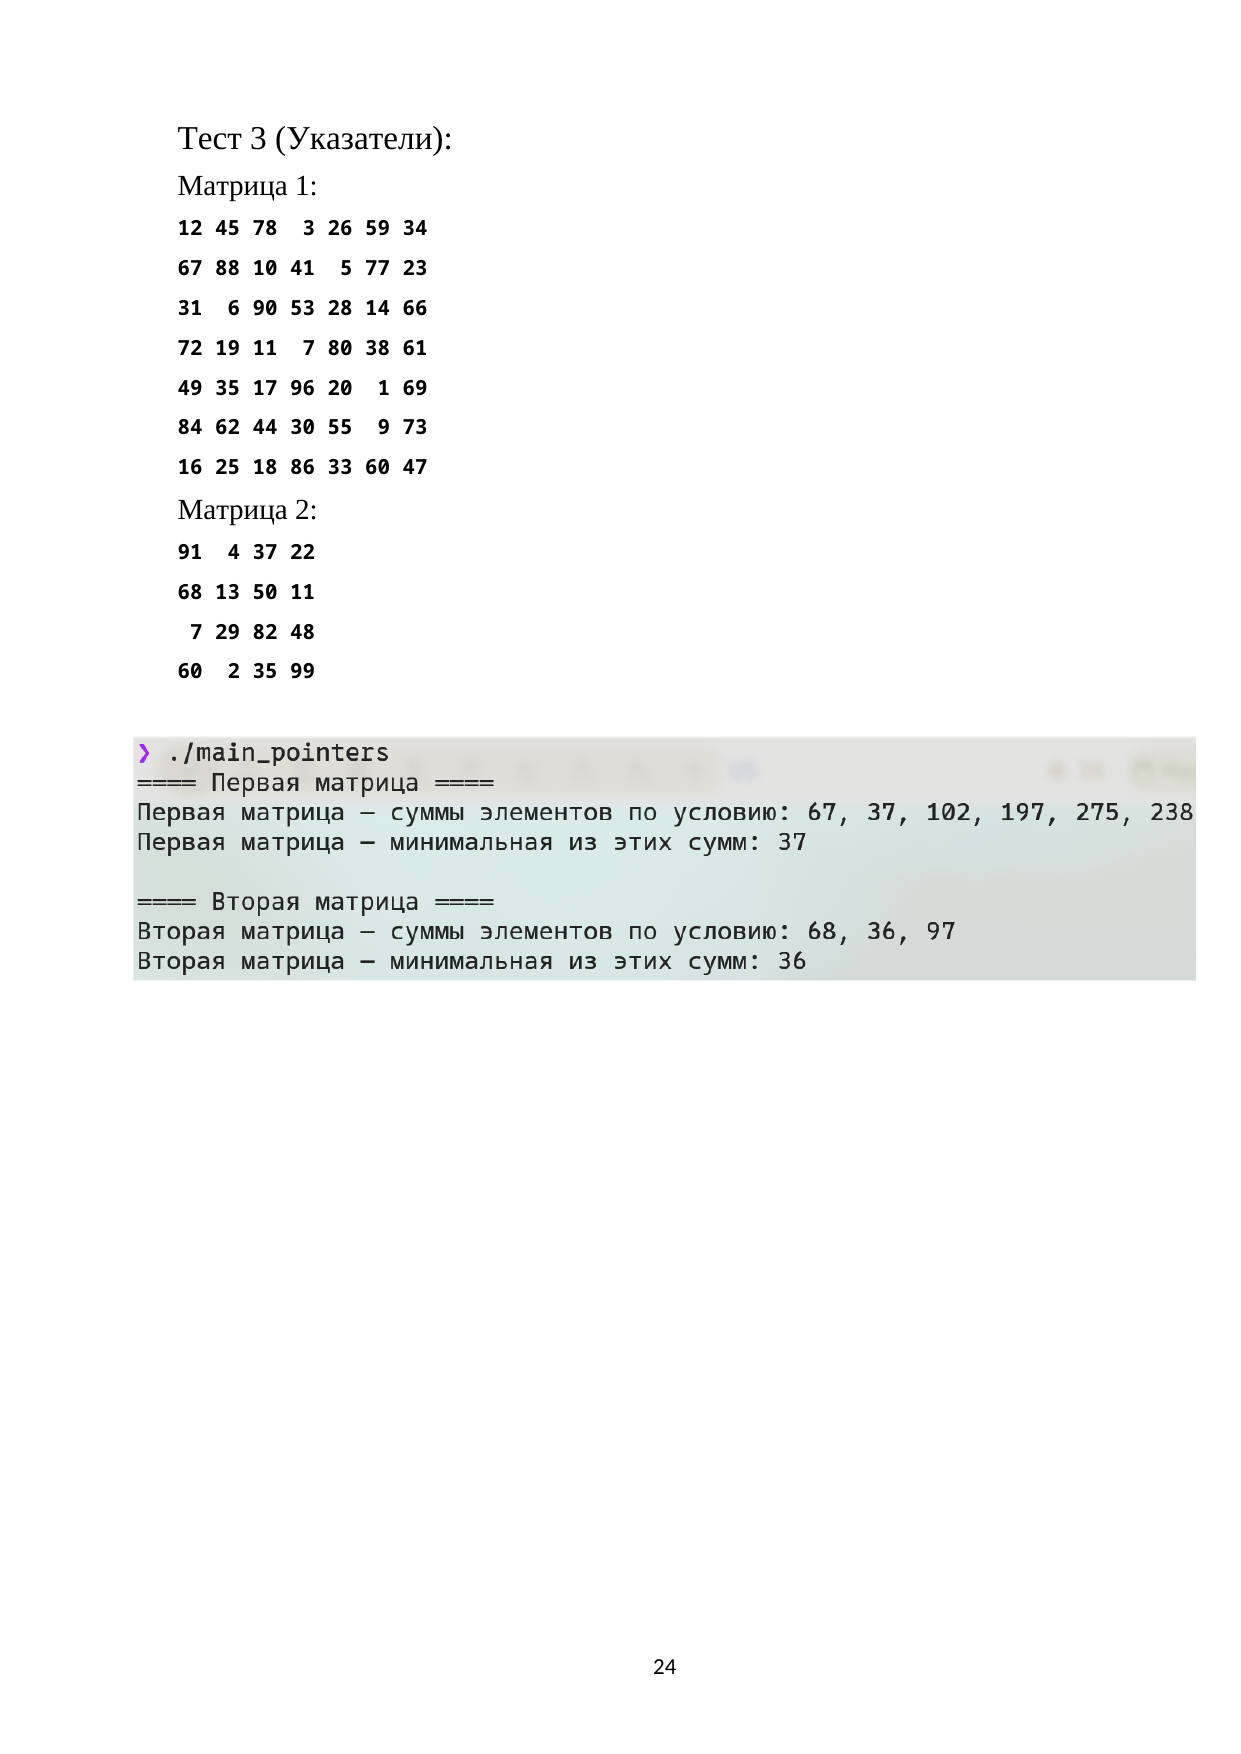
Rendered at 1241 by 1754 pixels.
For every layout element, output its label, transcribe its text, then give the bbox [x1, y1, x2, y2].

text 68 13 50 11 [177, 577, 1152, 606]
text Матрица 2: [177, 492, 1152, 526]
text 72 19 11 7 80 38 61 [177, 333, 1152, 361]
text 91 4 37 22 [177, 537, 1152, 566]
picture [132, 736, 1197, 981]
text 67 88 10 41 5 77 23 [177, 253, 1152, 282]
text 12 45 78 3 26 59 34 [177, 213, 1152, 242]
text 84 62 44 30 55 9 73 [177, 412, 1152, 441]
text Матрица 1: [177, 168, 1152, 202]
text 7 29 82 48 [177, 617, 1152, 645]
text 16 25 18 86 33 60 47 [177, 452, 1152, 481]
text 31 6 90 53 28 14 66 [177, 293, 1152, 322]
text 49 35 17 96 20 1 69 [177, 373, 1152, 401]
text Тест 3 (Указатели): [177, 118, 1152, 156]
text 60 2 35 99 [177, 657, 1152, 685]
